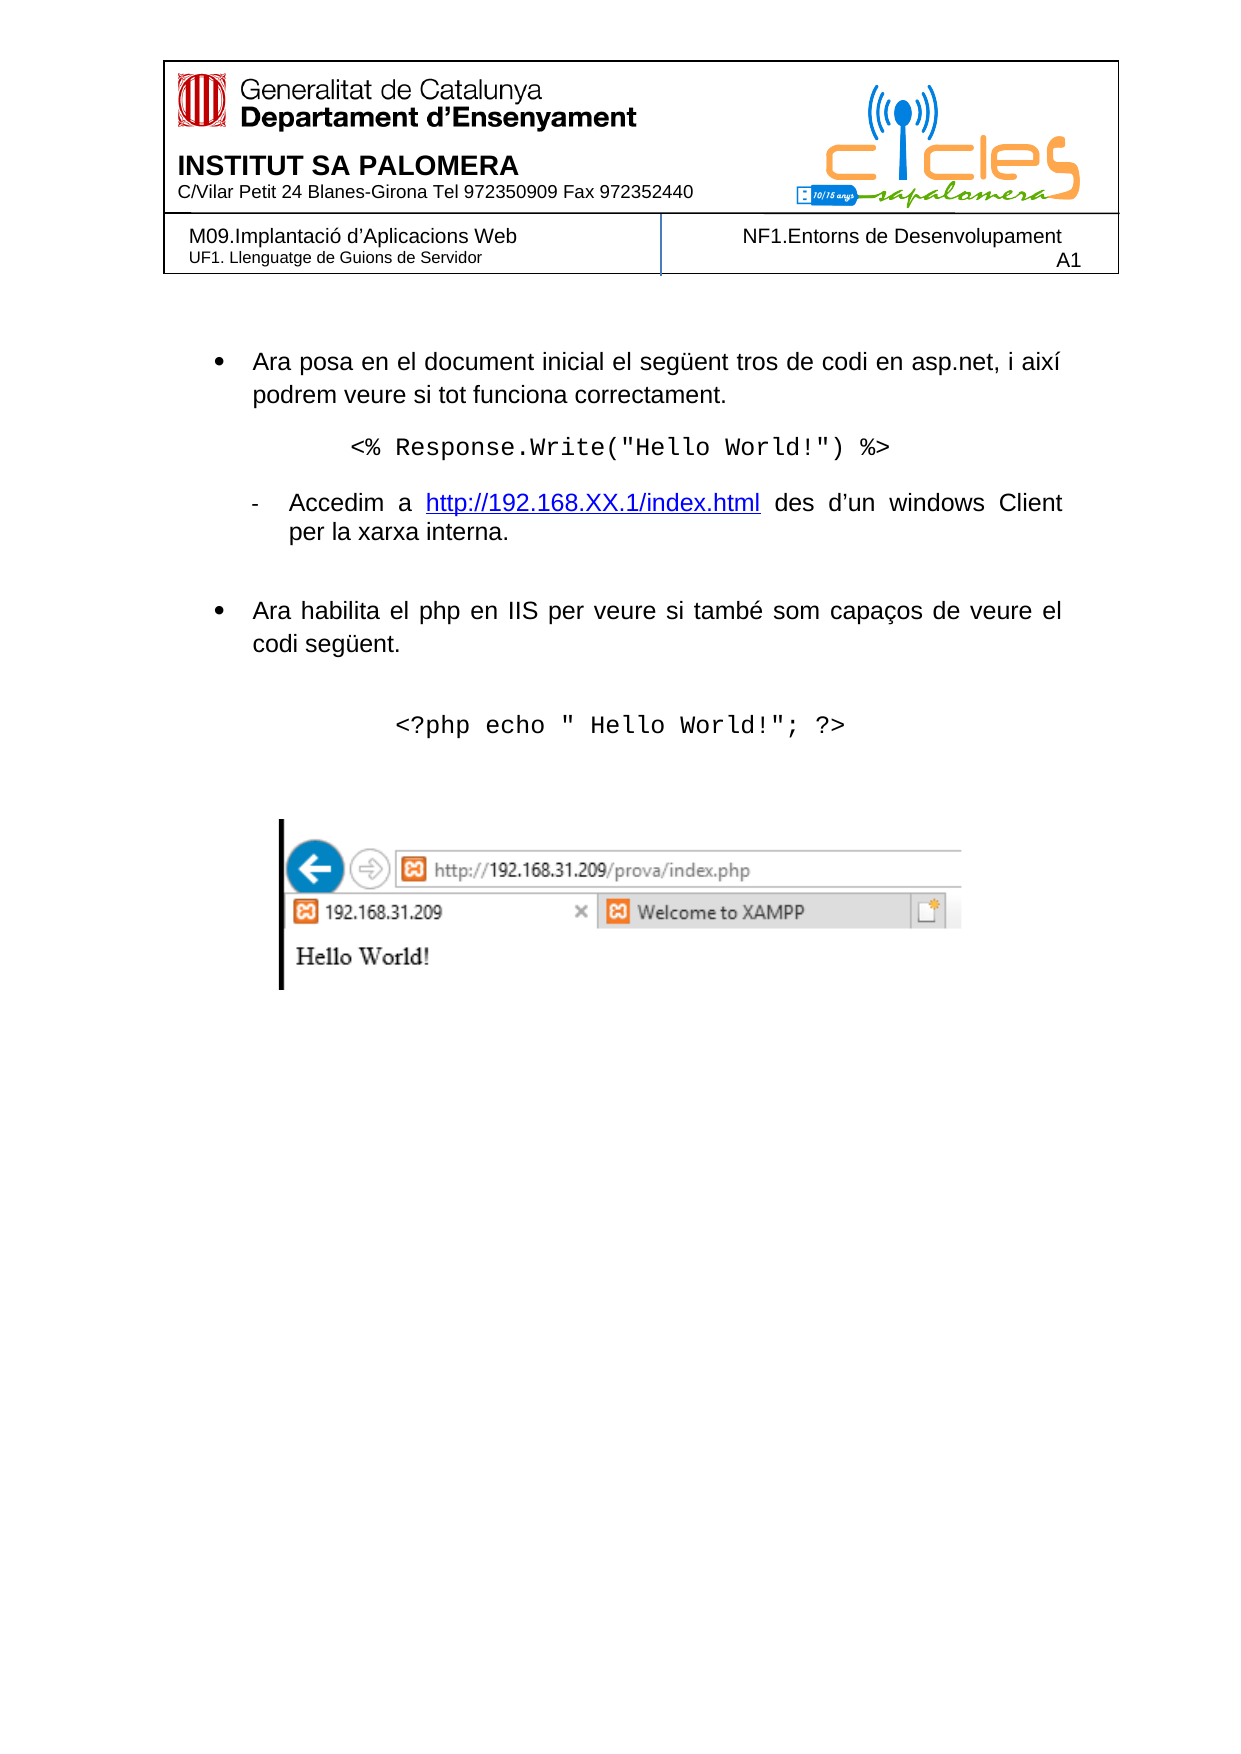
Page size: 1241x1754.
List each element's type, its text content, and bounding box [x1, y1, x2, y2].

list Ara posa en el document inicial el següent tros de codi en asp.net, i així podrem veure si tot funciona correctament. [215, 347, 1063, 409]
text <% Response.Write("Hello World!") %> [177, 434, 1063, 463]
text <?php echo " Hello World!"; ?> [177, 713, 1063, 741]
picture [278, 819, 962, 990]
list Accedim a http://192.168.XX.1/index.html des d’un windows Client per la xarxa interna. [251, 488, 1063, 545]
list Ara habilita el php en IIS per veure si també som capaços de veure el codi següent. [215, 596, 1063, 658]
picture [791, 71, 1085, 218]
